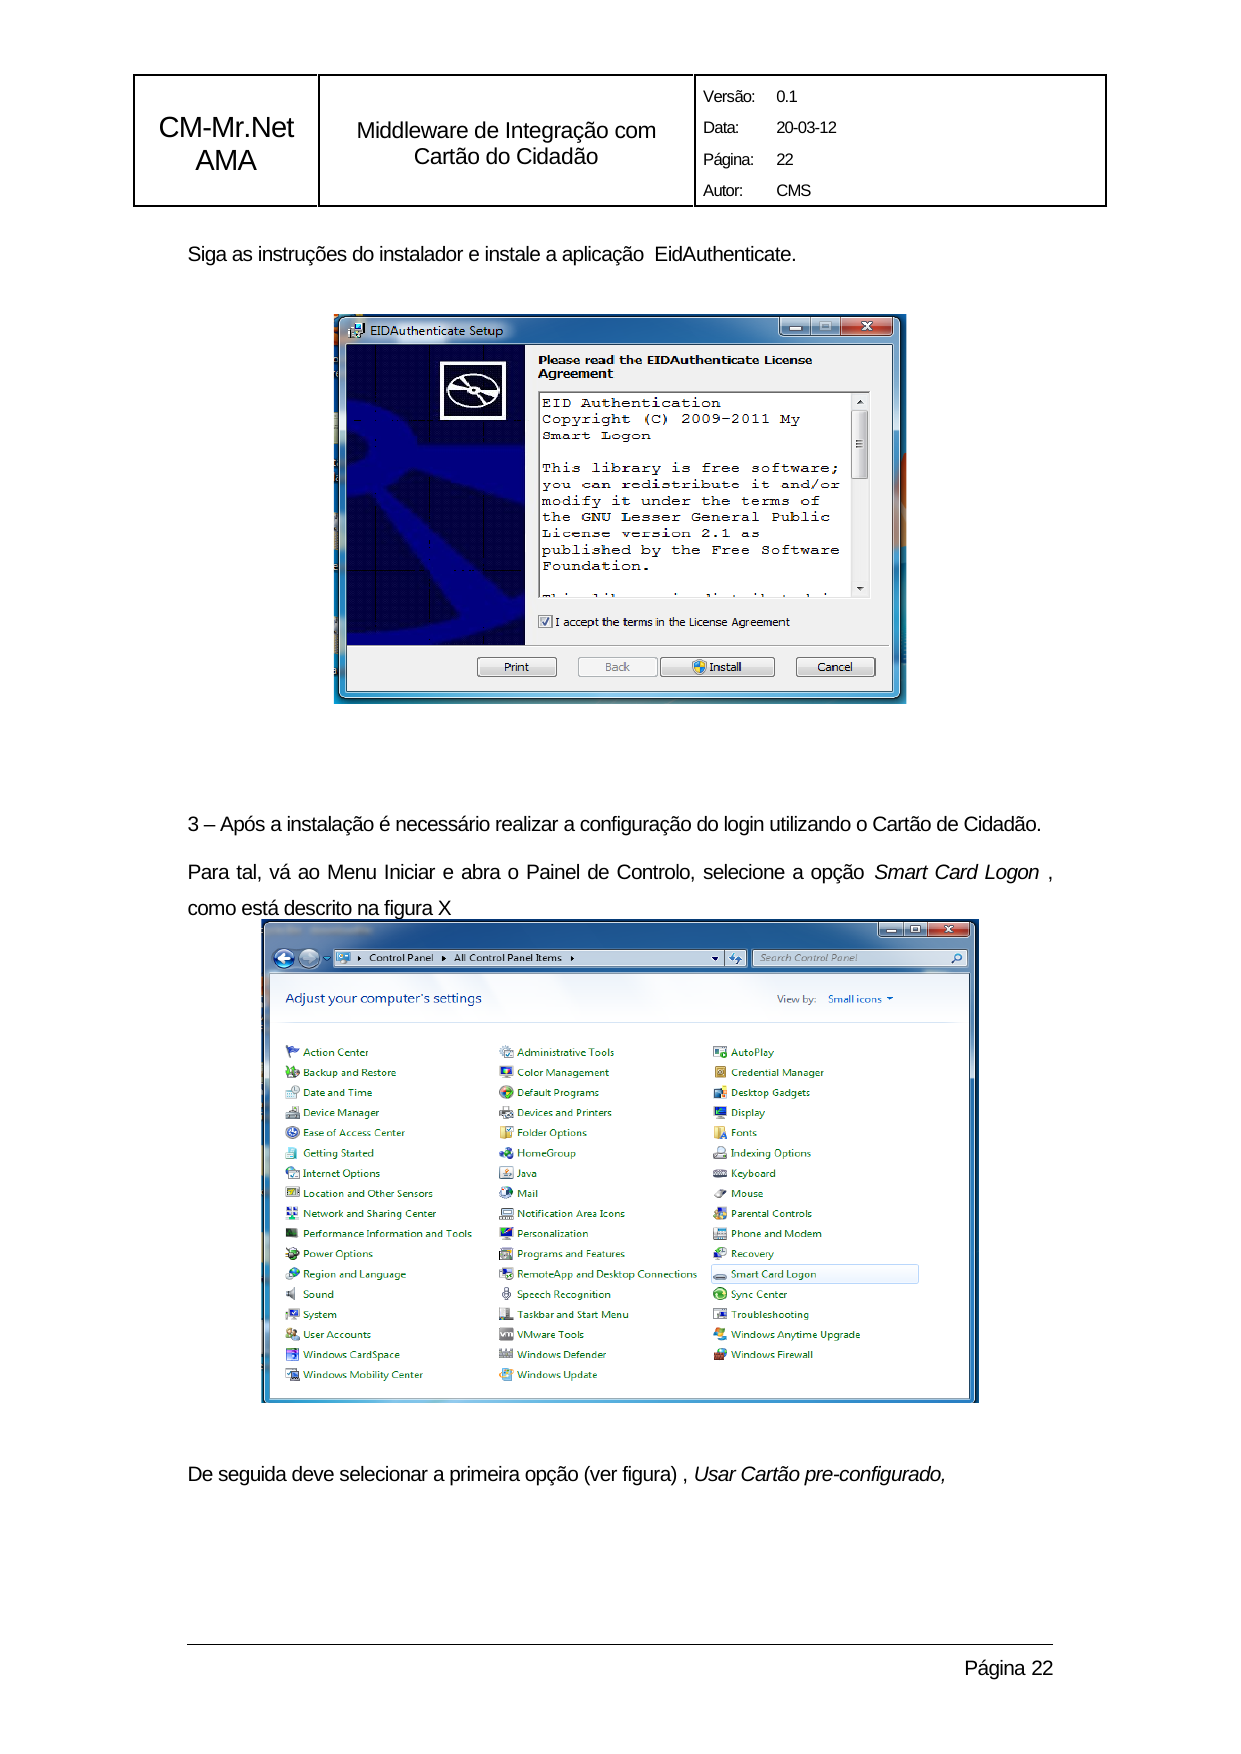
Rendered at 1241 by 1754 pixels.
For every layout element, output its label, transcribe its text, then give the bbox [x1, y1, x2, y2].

text Siga as instruções do instalador e instale a aplicação EidAuthenticate. [187, 242, 1053, 266]
text Para tal, vá ao Menu Iniciar e abra o Painel de Controlo, selecione a opção Smart Card Logon , como está descrito na figura X [187, 861, 1053, 919]
text 3 – Após a instalação é necessário realizar a configuração do login utilizando o Cartão de Cidadão. [187, 812, 1053, 836]
picture [261, 919, 979, 1403]
text De seguida deve selecionar a primeira opção (ver figura) , Usar Cartão pre-configurado, [187, 1463, 1053, 1486]
picture [333, 314, 907, 704]
